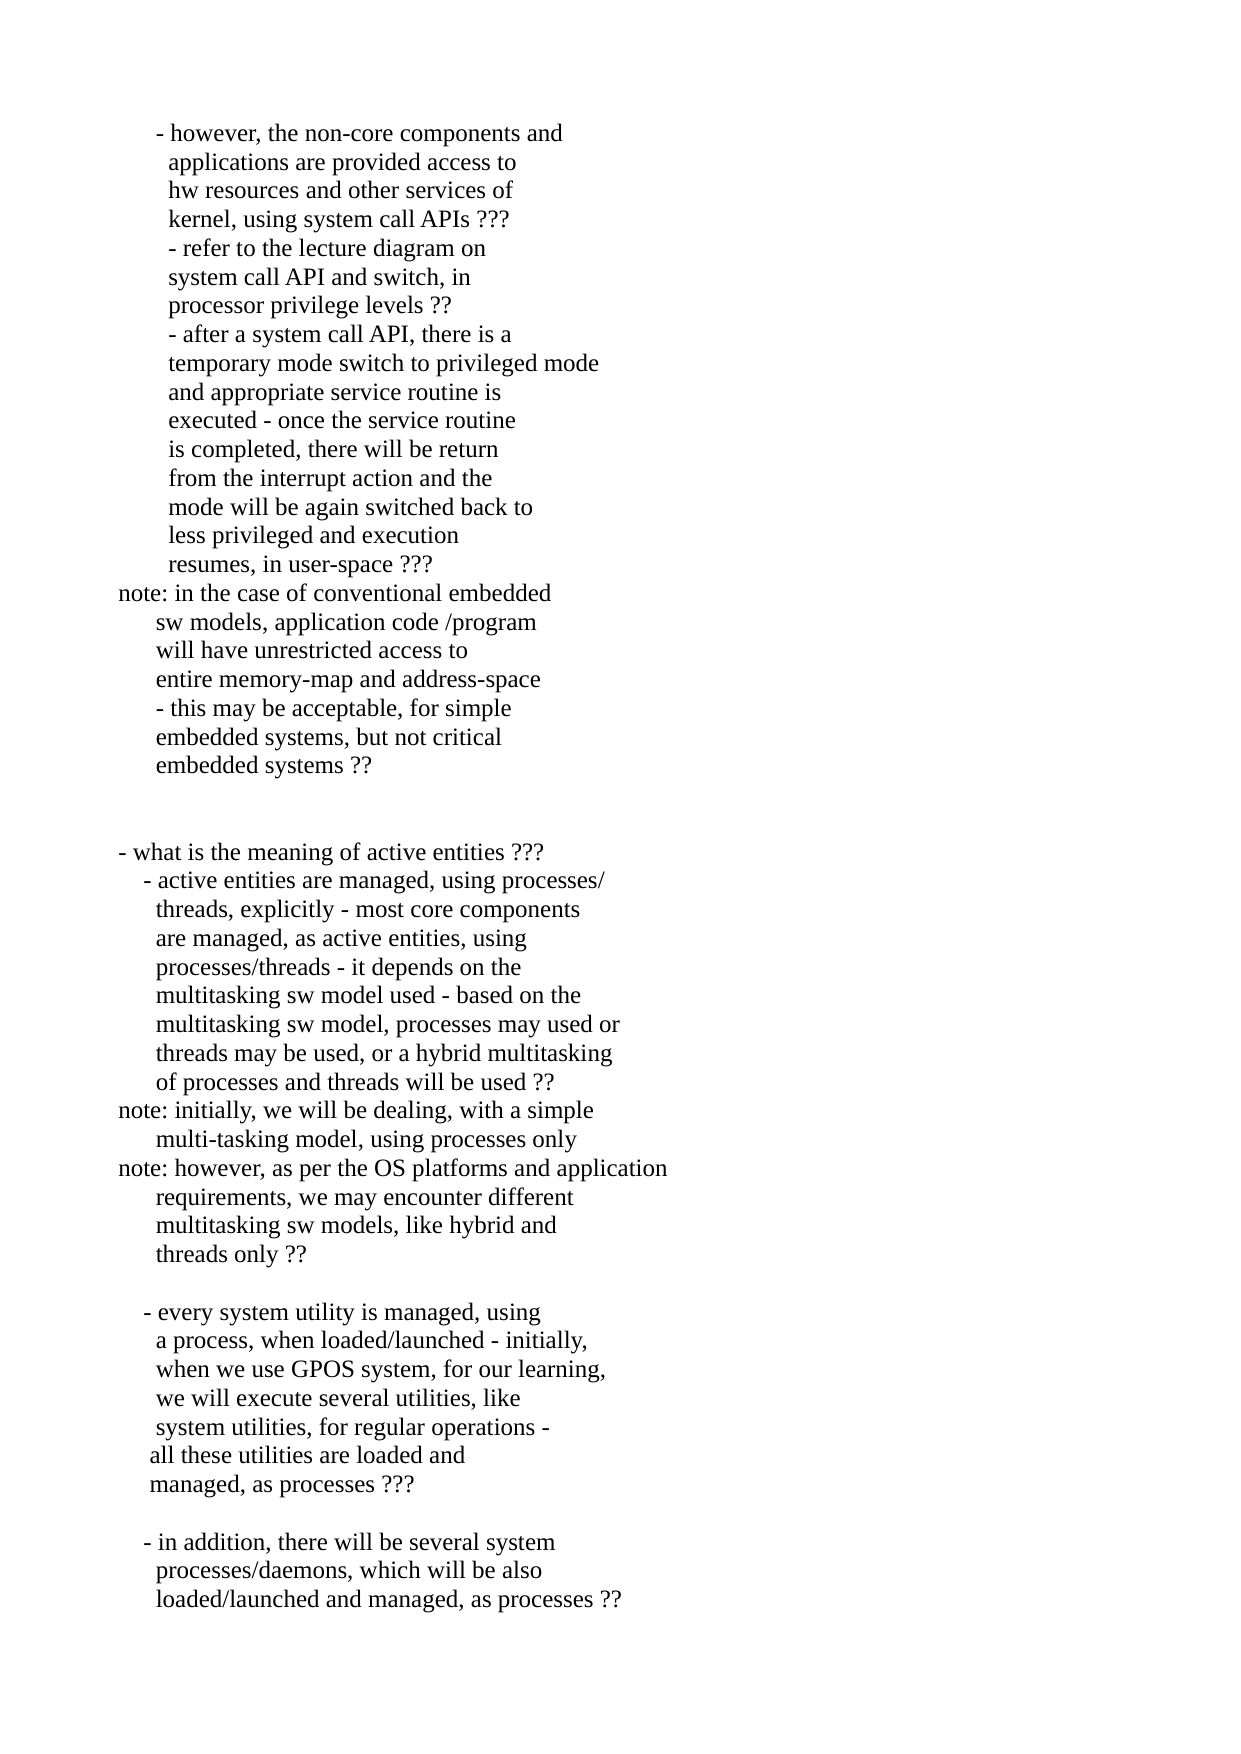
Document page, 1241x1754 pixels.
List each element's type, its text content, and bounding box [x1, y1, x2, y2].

text multitasking sw models, like hybrid and [118, 1211, 1122, 1239]
text will have unrestricted access to [118, 636, 1122, 664]
text threads, explicitly - most core components [118, 894, 1122, 923]
text hw resources and other services of [118, 176, 1122, 204]
text note: initially, we will be dealing, with a simple [118, 1096, 1122, 1124]
text when we use GPOS system, for our learning, [118, 1354, 1122, 1383]
text a process, when loaded/launched - initially, [118, 1326, 1122, 1354]
text processes/threads - it depends on the [118, 952, 1122, 981]
text system call API and switch, in [118, 262, 1122, 291]
text multi-tasking model, using processes only [118, 1124, 1122, 1153]
text embedded systems, but not critical [118, 722, 1122, 751]
text kernel, using system call APIs ??? [118, 204, 1122, 233]
text we will execute several utilities, like [118, 1383, 1122, 1412]
text threads may be used, or a hybrid multitasking [118, 1038, 1122, 1067]
text multitasking sw model, processes may used or [118, 1009, 1122, 1038]
text all these utilities are loaded and [118, 1441, 1122, 1469]
text note: in the case of conventional embedded [118, 578, 1122, 607]
text note: however, as per the OS platforms and application [118, 1153, 1122, 1182]
text executed - once the service routine [118, 406, 1122, 434]
text embedded systems ?? [118, 751, 1122, 779]
text - refer to the lecture diagram on [118, 233, 1122, 262]
text managed, as processes ??? [118, 1469, 1122, 1498]
text sw models, application code /program [118, 607, 1122, 636]
text loaded/launched and managed, as processes ?? [118, 1584, 1122, 1613]
text temporary mode switch to privileged mode [118, 348, 1122, 377]
text - active entities are managed, using processes/ [118, 866, 1122, 894]
text - after a system call API, there is a [118, 319, 1122, 348]
text are managed, as active entities, using [118, 923, 1122, 952]
text resumes, in user-space ??? [118, 549, 1122, 578]
text is completed, there will be return [118, 434, 1122, 463]
text processes/daemons, which will be also [118, 1556, 1122, 1584]
text - this may be acceptable, for simple [118, 693, 1122, 722]
text system utilities, for regular operations - [118, 1412, 1122, 1441]
text - however, the non-core components and [118, 118, 1122, 147]
text requirements, we may encounter different [118, 1182, 1122, 1211]
text - in addition, there will be several system [118, 1527, 1122, 1556]
text multitasking sw model used - based on the [118, 981, 1122, 1009]
text processor privilege levels ?? [118, 291, 1122, 319]
text mode will be again switched back to [118, 492, 1122, 521]
text - every system utility is managed, using [118, 1297, 1122, 1326]
text - what is the meaning of active entities ??? [118, 837, 1122, 866]
text threads only ?? [118, 1239, 1122, 1268]
text entire memory-map and address-space [118, 664, 1122, 693]
text and appropriate service routine is [118, 377, 1122, 406]
text of processes and threads will be used ?? [118, 1067, 1122, 1096]
text less privileged and execution [118, 521, 1122, 549]
text applications are provided access to [118, 147, 1122, 176]
text from the interrupt action and the [118, 463, 1122, 492]
